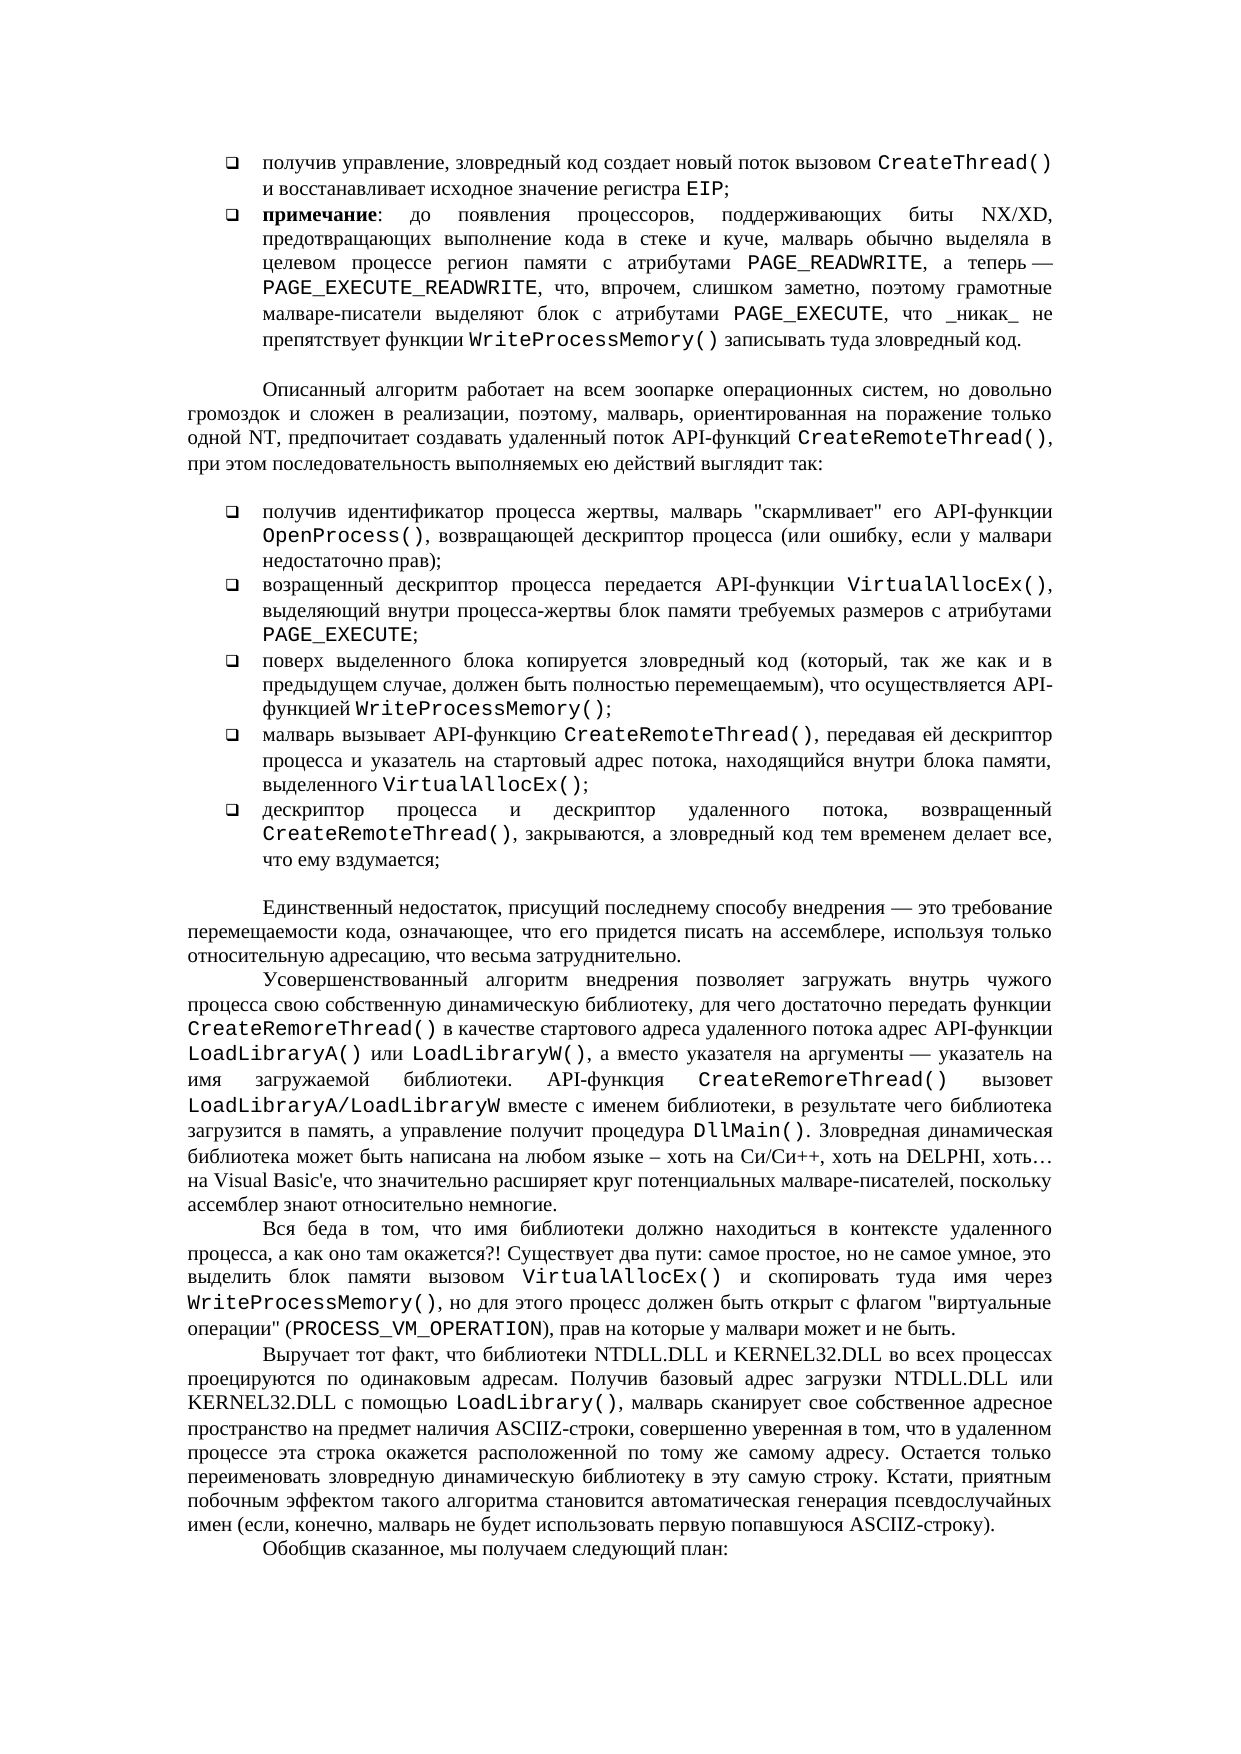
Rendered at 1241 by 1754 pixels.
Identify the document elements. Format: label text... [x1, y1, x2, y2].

list малварь вызывает API-функцию CreateRemoteThread(), передавая ей дескриптор процесса и указатель на стартовый адрес потока, находящийся внутри блока памяти, выделенного VirtualAllocEx(); [225, 722, 1053, 797]
list возращенный дескриптор процесса передается API-функции VirtualAllocEx(), выделяющий внутри процесса-жертвы блок памяти требуемых размеров с атрибутами PAGE_EXECUTE; [225, 572, 1053, 648]
list получив управление, зловредный код создает новый поток вызовом CreateThread() и восстанавливает исходное значение регистра EIP; [225, 150, 1053, 201]
text Усовершенствованный алгоритм внедрения позволяет загружать внутрь чужого процесса свою собственную динамическую библиотеку, для чего достаточно передать функции CreateRemoreThread() в качестве стартового адреса удаленного потока адрес API-функции LoadLibraryA() или LoadLibraryW(), а вместо указателя на аргументы — указатель на имя загружаемой библиотеки. API-функция CreateRemoreThread() вызовет LoadLibraryA/LoadLibraryW вместе с именем библиотеки, в результате чего библиотека загрузится в память, а управление получит процедура DllMain(). Зловредная динамическая библиотека может быть написана на любом языке – хоть на Си/Си++, хоть на DELPHI, хоть… на Visual Basic'е, что значительно расширяет круг потенциальных малваре-писателей, поскольку ассемблер знают относительно немногие. [187, 967, 1053, 1216]
list дескриптор процесса и дескриптор удаленного потока, возвращенный CreateRemoteThread(), закрываются, а зловредный код тем временем делает все, что ему вздумается; [225, 797, 1053, 871]
list получив идентификатор процесса жертвы, малварь "скармливает" его API-функции OpenProcess(), возвращающей дескриптор процесса (или ошибку, если у малвари недостаточно прав); [225, 498, 1053, 572]
text Единственный недостаток, присущий последнему способу внедрения — это требование перемещаемости кода, означающее, что его придется писать на ассемблере, используя только относительную адресацию, что весьма затруднительно. [187, 895, 1053, 967]
text Описанный алгоритм работает на всем зоопарке операционных систем, но довольно громоздок и сложен в реализации, поэтому, малварь, ориентированная на поражение только одной NT, предпочитает создавать удаленный поток API-функций CreateRemoteThread(), при этом последовательность выполняемых ею действий выглядит так: [187, 377, 1053, 474]
text Вся беда в том, что имя библиотеки должно находиться в контексте удаленного процесса, а как оно там окажется?! Существует два пути: самое простое, но не самое умное, это выделить блок памяти вызовом VirtualAllocEx() и скопировать туда имя через WriteProcessMemory(), но для этого процесс должен быть открыт с флагом "виртуальные операции" (PROCESS_VM_OPERATION), прав на которые у малвари может и не быть. [187, 1216, 1053, 1342]
text Выручает тот факт, что библиотеки NTDLL.DLL и KERNEL32.DLL во всех процессах проецируются по одинаковым адресам. Получив базовый адрес загрузки NTDLL.DLL или KERNEL32.DLL с помощью LoadLibrary(), малварь сканирует свое собственное адресное пространство на предмет наличия ASCIIZ-строки, совершенно уверенная в том, что в удаленном процессе эта строка окажется расположенной по тому же самому адресу. Остается только переименовать зловредную динамическую библиотеку в эту самую строку. Кстати, приятным побочным эффектом такого алгоритма становится автоматическая генерация псевдослучайных имен (если, конечно, малварь не будет использовать первую попавшуюся ASCIIZ-строку). [187, 1342, 1053, 1536]
list примечание: до появления процессоров, поддерживающих биты NX/XD, предотвращающих выполнение кода в стеке и куче, малварь обычно выделяла в целевом процессе регион памяти с атрибутами PAGE_READWRITE, а теперь —PAGE_EXECUTE_READWRITE, что, впрочем, слишком заметно, поэтому грамотные малваре-писатели выделяют блок с атрибутами PAGE_EXECUTE, что _никак_ не препятствует функции WriteProcessMemory() записывать туда зловредный код. [225, 201, 1053, 352]
text Обобщив сказанное, мы получаем следующий план: [187, 1536, 1053, 1560]
list поверх выделенного блока копируется зловредный код (который, так же как и в предыдущем случае, должен быть полностью перемещаемым), что осуществляется API-функцией WriteProcessMemory(); [225, 648, 1053, 722]
